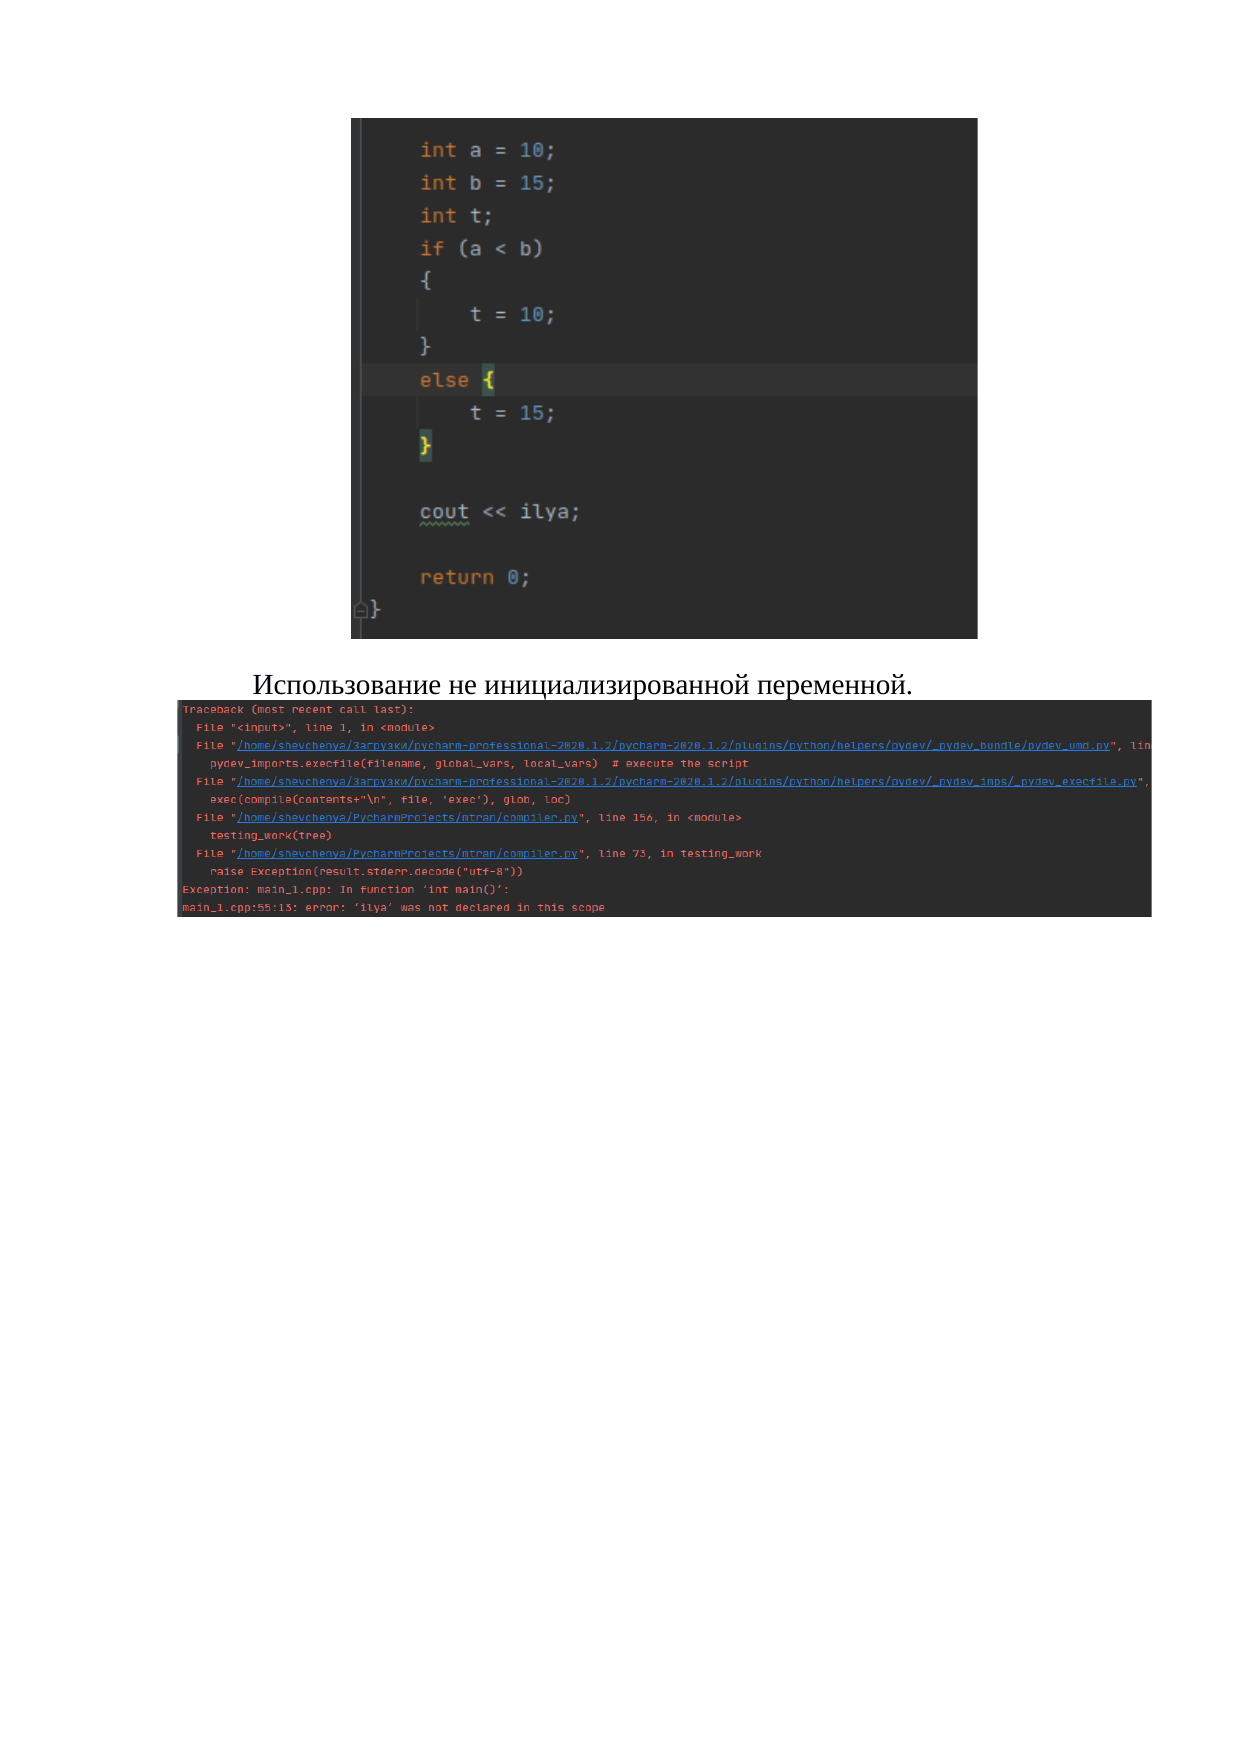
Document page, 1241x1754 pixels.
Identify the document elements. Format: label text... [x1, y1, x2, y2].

picture [351, 118, 978, 639]
picture [177, 700, 1152, 917]
list Использование не инициализированной переменной. [177, 667, 1152, 700]
